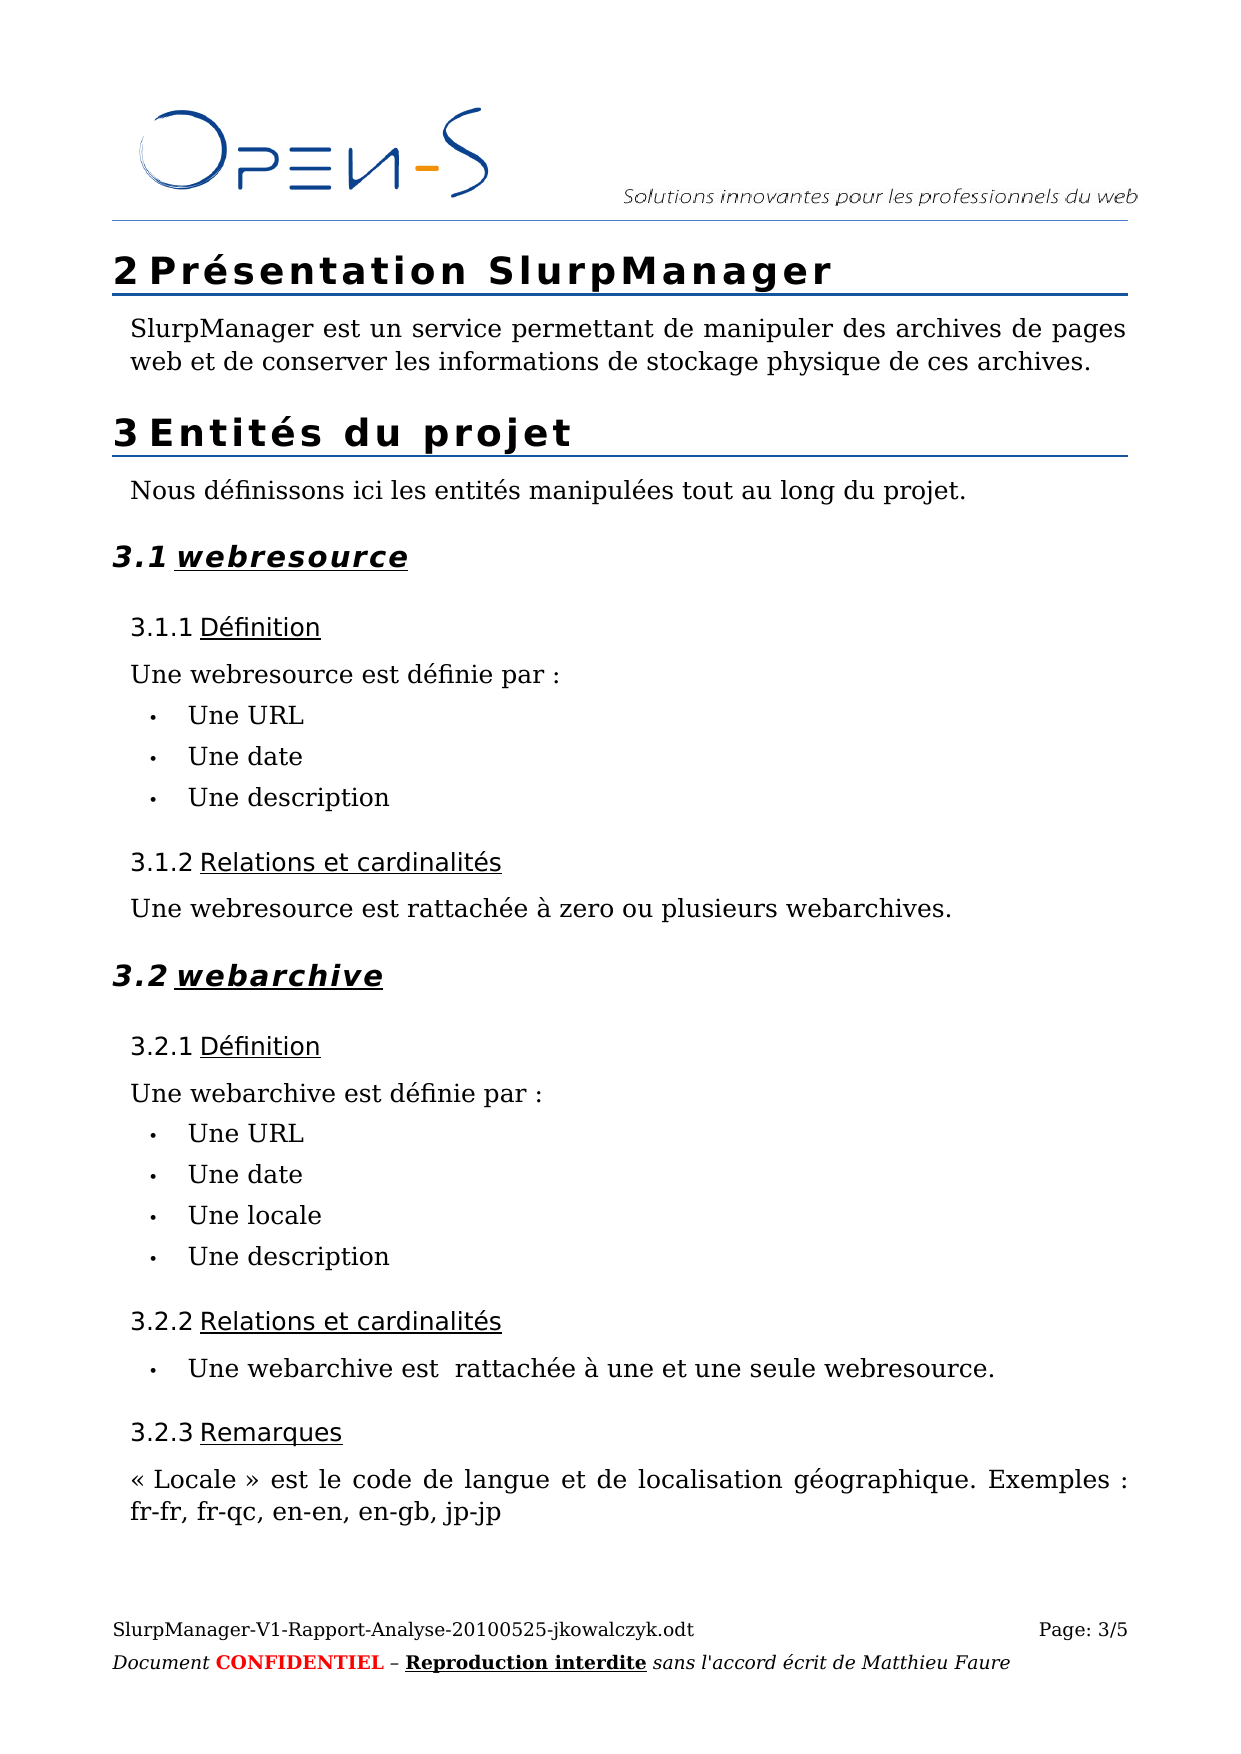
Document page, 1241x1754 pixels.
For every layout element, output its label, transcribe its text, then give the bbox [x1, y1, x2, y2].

list Une URL [150, 1120, 1128, 1149]
subtitle Relations et cardinalités [130, 848, 1128, 877]
picture [623, 188, 1138, 206]
subtitle Définition [130, 613, 1128, 643]
subtitle Définition [130, 1032, 1128, 1061]
subtitle webresource [112, 541, 1128, 575]
text SlurpManager est un service permettant de manipuler des archives de pages web et de conserver les informations de stockage physique de ces archives. [130, 315, 1128, 376]
list Une URL [150, 701, 1128, 730]
list Une webarchive est rattachée à une et une seule webresource. [150, 1354, 1128, 1383]
subtitle webarchive [112, 959, 1128, 993]
list Une date [150, 1161, 1128, 1190]
subtitle Entités du projet [112, 411, 1128, 455]
list Une locale [150, 1202, 1128, 1231]
text « Locale » est le code de langue et de localisation géographique. Exemples : fr-fr, fr-qc, en-en, en-gb, jp-jp [130, 1465, 1128, 1527]
subtitle Présentation SlurpManager [112, 250, 1128, 293]
subtitle Remarques [130, 1418, 1128, 1448]
picture [136, 101, 491, 204]
subtitle Relations et cardinalités [130, 1307, 1128, 1336]
list Une date [150, 742, 1128, 771]
list Une description [150, 1242, 1128, 1272]
text Une webresource est définie par : [130, 660, 1128, 689]
text Une webresource est rattachée à zero ou plusieurs webarchives. [130, 894, 1128, 924]
text Une webarchive est définie par : [130, 1079, 1128, 1108]
text Nous définissons ici les entités manipulées tout au long du projet. [130, 476, 1128, 505]
list Une description [150, 783, 1128, 812]
